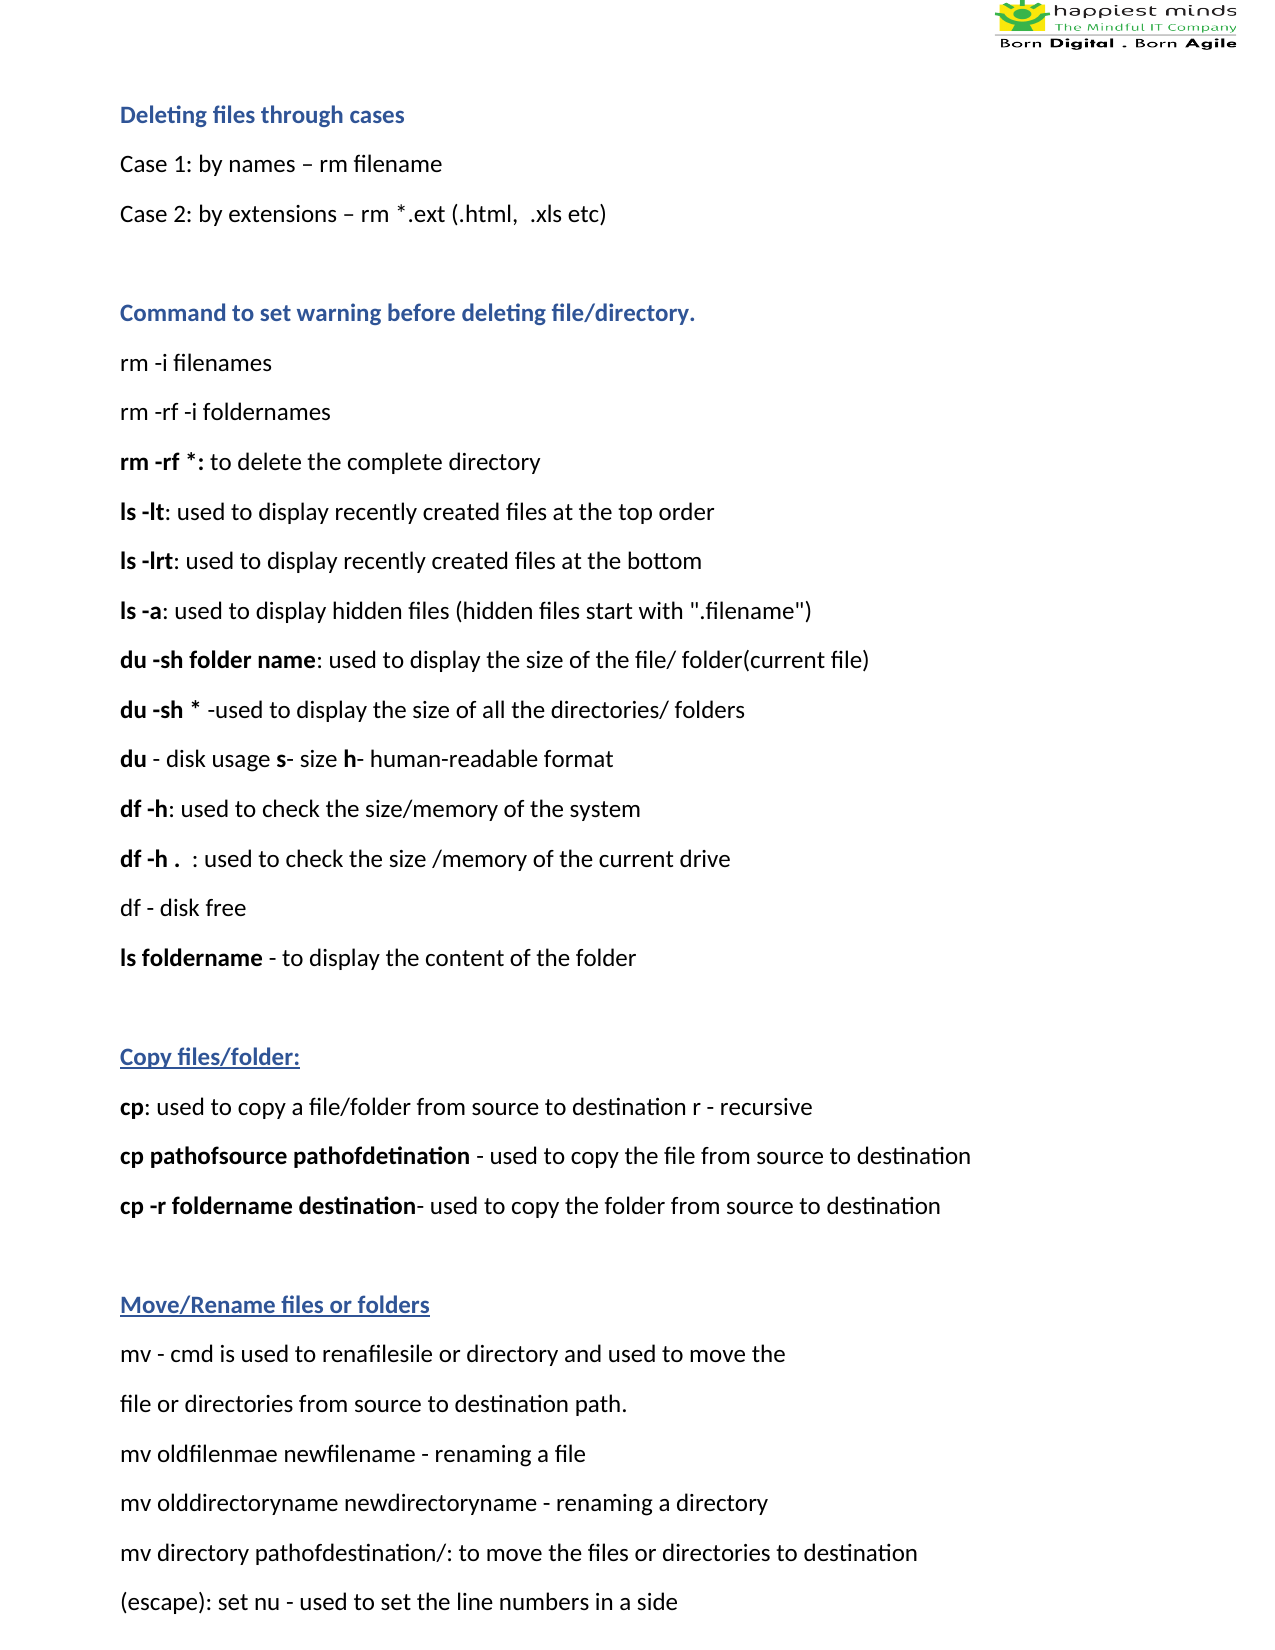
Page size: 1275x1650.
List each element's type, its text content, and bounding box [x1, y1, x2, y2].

text cp pathofsource pathofdetination - used to copy the file from source to destination [120, 1140, 1155, 1171]
text mv oldfilenmae newfilename - renaming a file [120, 1438, 1155, 1468]
text mv olddirectoryname newdirectoryname - renaming a directory [120, 1487, 1155, 1518]
text ls foldername - to display the content of the folder [120, 942, 1155, 972]
text Case 1: by names – rm filename [120, 149, 1155, 179]
text ls -lt: used to display recently created files at the top order [120, 496, 1155, 526]
text Case 2: by extensions – rm *.ext (.html, .xls etc) [120, 198, 1155, 229]
text Command to set warning before deleting file/directory. [120, 297, 1155, 328]
text du - disk usage s- size h- human-readable format [120, 744, 1155, 774]
text cp -r foldername destination- used to copy the folder from source to destination [120, 1190, 1155, 1220]
text du -sh * -used to display the size of all the directories/ folders [120, 694, 1155, 724]
text cp: used to copy a file/folder from source to destination r - recursive [120, 1091, 1155, 1121]
text Move/Rename files or folders [120, 1289, 1155, 1319]
text (escape): set nu - used to set the line numbers in a side [120, 1587, 1155, 1617]
text rm -i filenames [120, 347, 1155, 377]
text df -h . : used to check the size /memory of the current drive [120, 843, 1155, 873]
text du -sh folder name: used to display the size of the file/ folder(current file) [120, 644, 1155, 675]
text mv - cmd is used to renafilesile or directory and used to move the [120, 1339, 1155, 1369]
picture [994, 0, 1237, 50]
text Deleting files through cases [120, 99, 1155, 129]
text file or directories from source to destination path. [120, 1388, 1155, 1419]
text df -h: used to check the size/memory of the system [120, 793, 1155, 824]
text rm -rf *: to delete the complete directory [120, 446, 1155, 477]
text Copy files/folder: [120, 1041, 1155, 1072]
text rm -rf -i foldernames [120, 397, 1155, 427]
text df - disk free [120, 892, 1155, 923]
text mv directory pathofdestination/: to move the files or directories to destination [120, 1537, 1155, 1567]
text ls -lrt: used to display recently created files at the bottom [120, 545, 1155, 576]
text ls -a: used to display hidden files (hidden files start with ".filename") [120, 595, 1155, 625]
